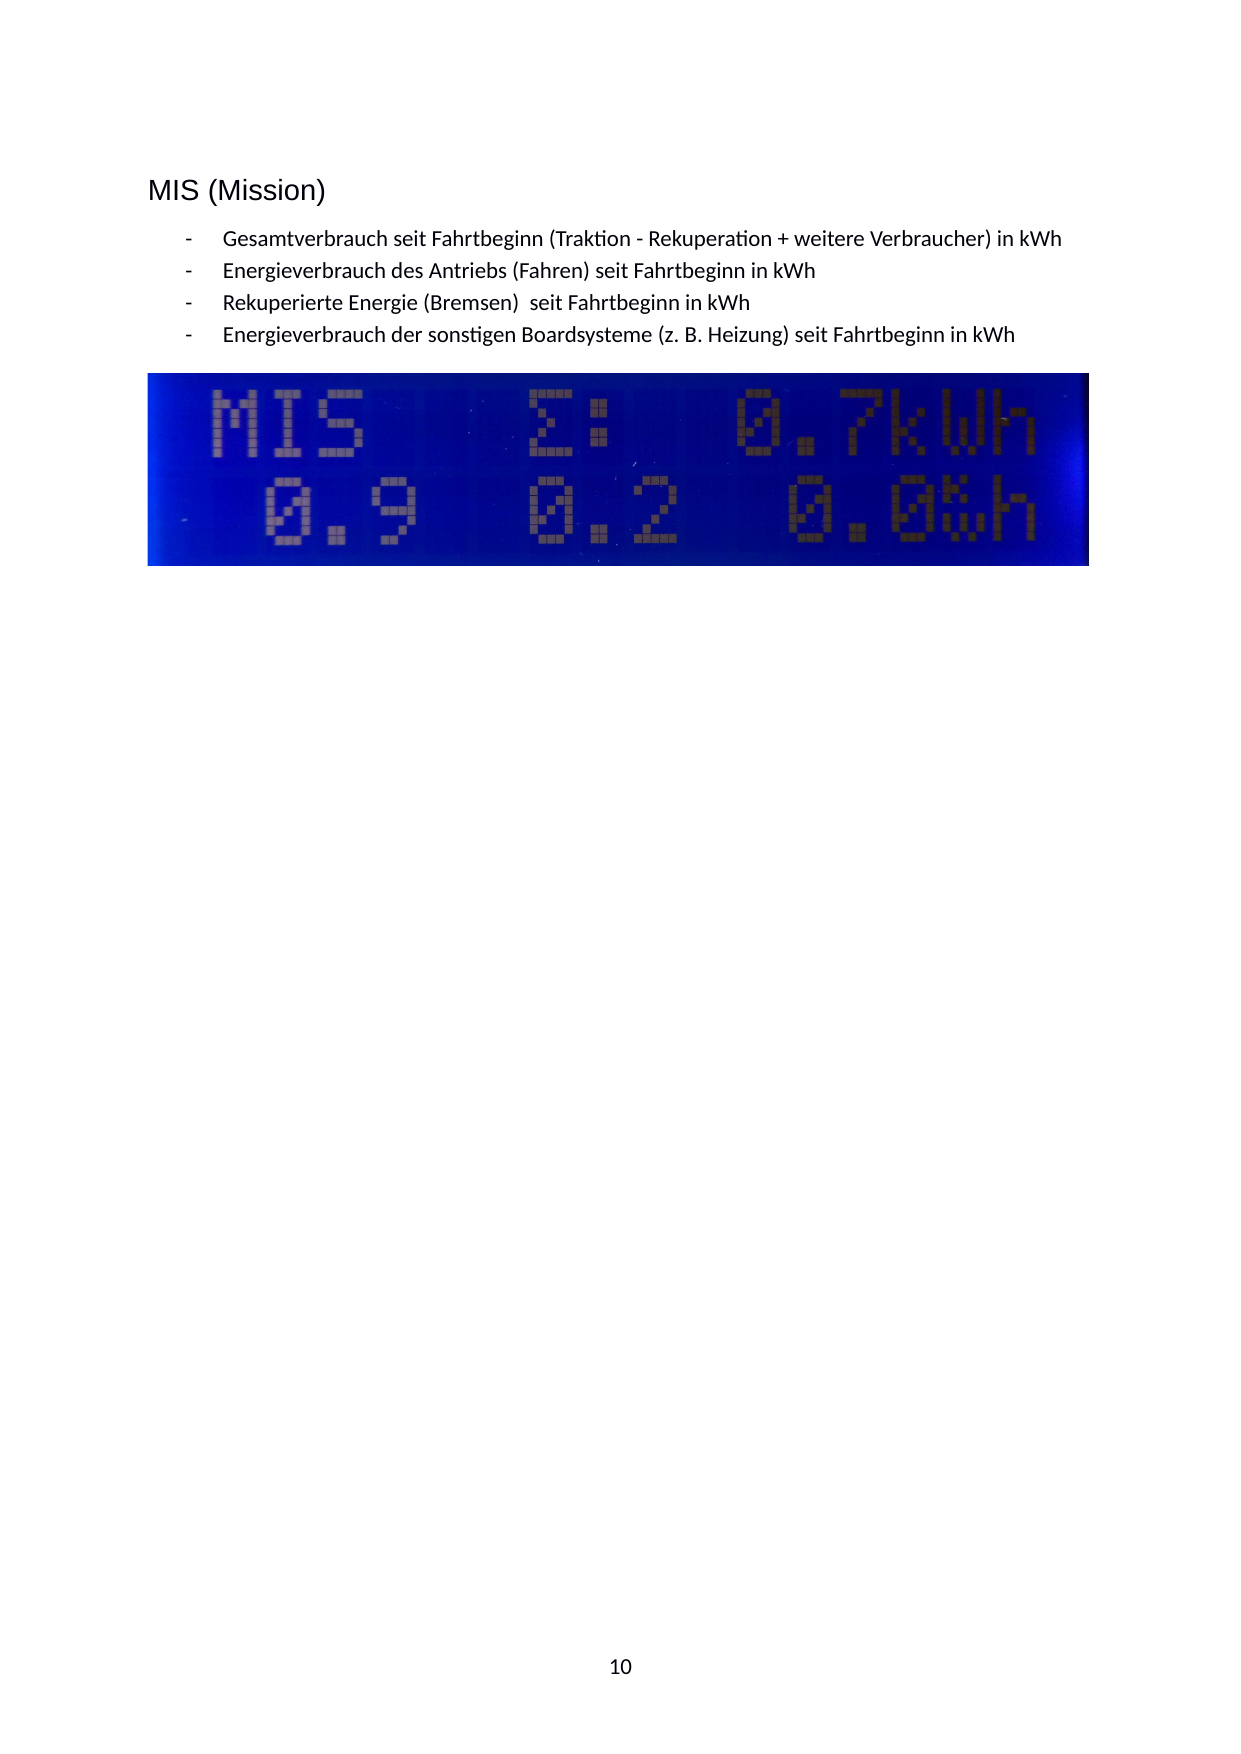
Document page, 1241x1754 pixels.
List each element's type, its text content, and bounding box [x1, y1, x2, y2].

picture [147, 373, 1089, 566]
list Energieverbrauch des Antriebs (Fahren) seit Fahrtbeginn in kWh [185, 256, 1093, 284]
list Energieverbrauch der sonstigen Boardsysteme (z. B. Heizung) seit Fahrtbeginn in kWh [185, 320, 1093, 348]
list Gesamtverbrauch seit Fahrtbeginn (Traktion - Rekuperation + weitere Verbraucher) in kWh [185, 224, 1093, 252]
subtitle MIS (Mission) [148, 173, 1093, 206]
list Rekuperierte Energie (Bremsen) seit Fahrtbeginn in kWh [185, 288, 1093, 316]
